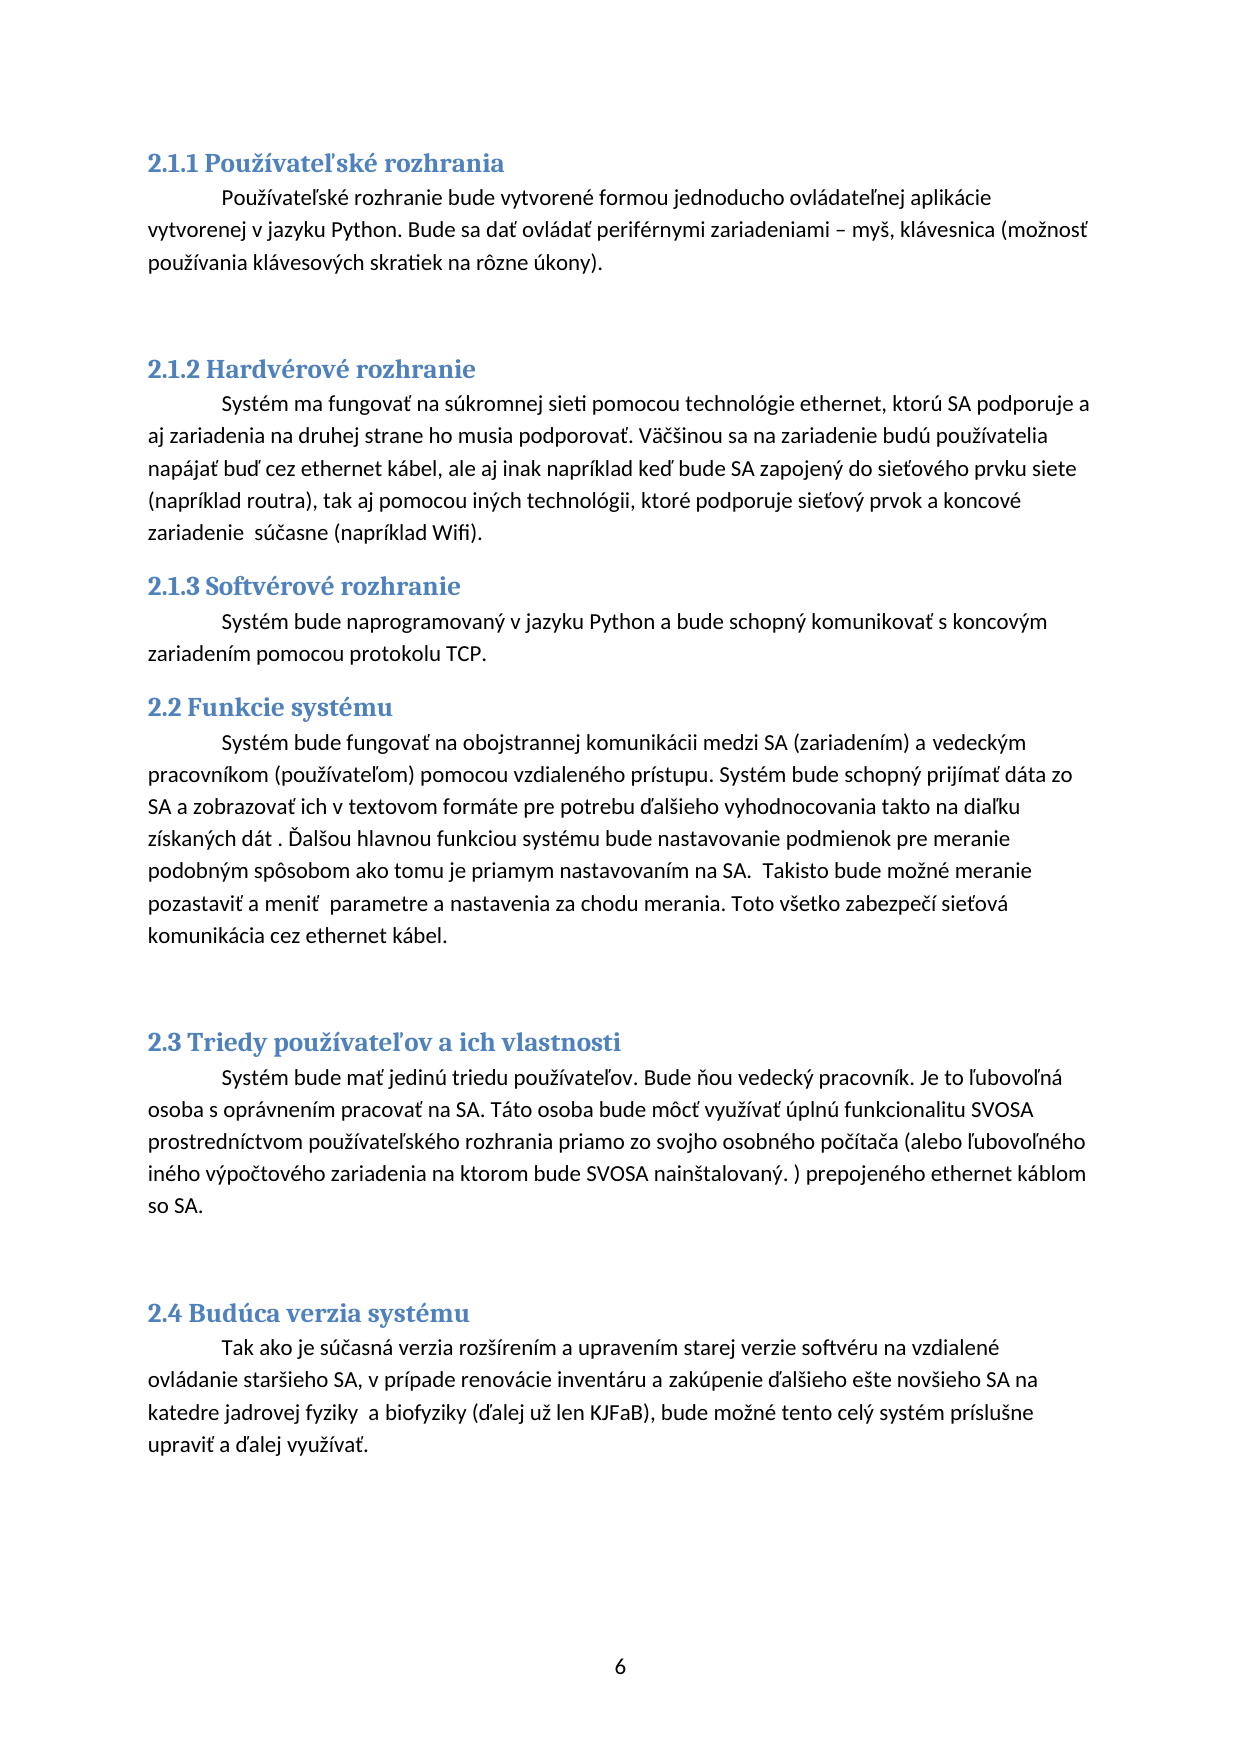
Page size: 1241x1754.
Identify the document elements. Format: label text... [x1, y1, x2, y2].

subtitle 2.2 Funkcie systému [148, 692, 1093, 723]
text Tak ako je súčasná verzia rozšírením a upravením starej verzie softvéru na vzdialené ovládanie staršieho SA, v prípade renovácie inventáru a zakúpenie ďalšieho ešte novšieho SA na katedre jadrovej fyziky a biofyziky (ďalej už len KJFaB), bude možné tento celý systém príslušne upraviť a ďalej využívať. [148, 1333, 1093, 1458]
text Systém ma fungovať na súkromnej sieti pomocou technológie ethernet, ktorú SA podporuje a aj zariadenia na druhej strane ho musia podporovať. Väčšinou sa na zariadenie budú používatelia napájať buď cez ethernet kábel, ale aj inak napríklad keď bude SA zapojený do sieťového prvku siete (napríklad routra), tak aj pomocou iných technológii, ktoré podporuje sieťový prvok a koncové zariadenie súčasne (napríklad Wifi). [148, 389, 1093, 546]
subtitle 2.3 Triedy používateľov a ich vlastnosti [148, 1027, 1093, 1058]
text Systém bude fungovať na obojstrannej komunikácii medzi SA (zariadením) a vedeckým pracovníkom (používateľom) pomocou vzdialeného prístupu. Systém bude schopný prijímať dáta zo SA a zobrazovať ich v textovom formáte pre potrebu ďalšieho vyhodnocovania takto na diaľku získaných dát . Ďalšou hlavnou funkciou systému bude nastavovanie podmienok pre meranie podobným spôsobom ako tomu je priamym nastavovaním na SA. Takisto bude možné meranie pozastaviť a meniť parametre a nastavenia za chodu merania. Toto všetko zabezpečí sieťová komunikácia cez ethernet kábel. [148, 728, 1093, 949]
subtitle 2.1.2 Hardvérové rozhranie [148, 354, 1093, 385]
subtitle 2.1.3 Softvérové rozhranie [148, 571, 1093, 602]
subtitle 2.4 Budúca verzia systému [148, 1298, 1093, 1329]
subtitle 2.1.1 Používateľské rozhrania [148, 148, 1093, 179]
text Systém bude naprogramovaný v jazyku Python a bude schopný komunikovať s koncovým zariadením pomocou protokolu TCP. [148, 607, 1093, 667]
text Používateľské rozhranie bude vytvorené formou jednoducho ovládateľnej aplikácie vytvorenej v jazyku Python. Bude sa dať ovládať periférnymi zariadeniami – myš, klávesnica (možnosť používania klávesových skratiek na rôzne úkony). [148, 183, 1093, 276]
text Systém bude mať jedinú triedu používateľov. Bude ňou vedecký pracovník. Je to ľubovoľná osoba s oprávnením pracovať na SA. Táto osoba bude môcť využívať úplnú funkcionalitu SVOSA prostredníctvom používateľského rozhrania priamo zo svojho osobného počítača (alebo ľubovoľného iného výpočtového zariadenia na ktorom bude SVOSA nainštalovaný. ) prepojeného ethernet káblom so SA. [148, 1063, 1093, 1219]
